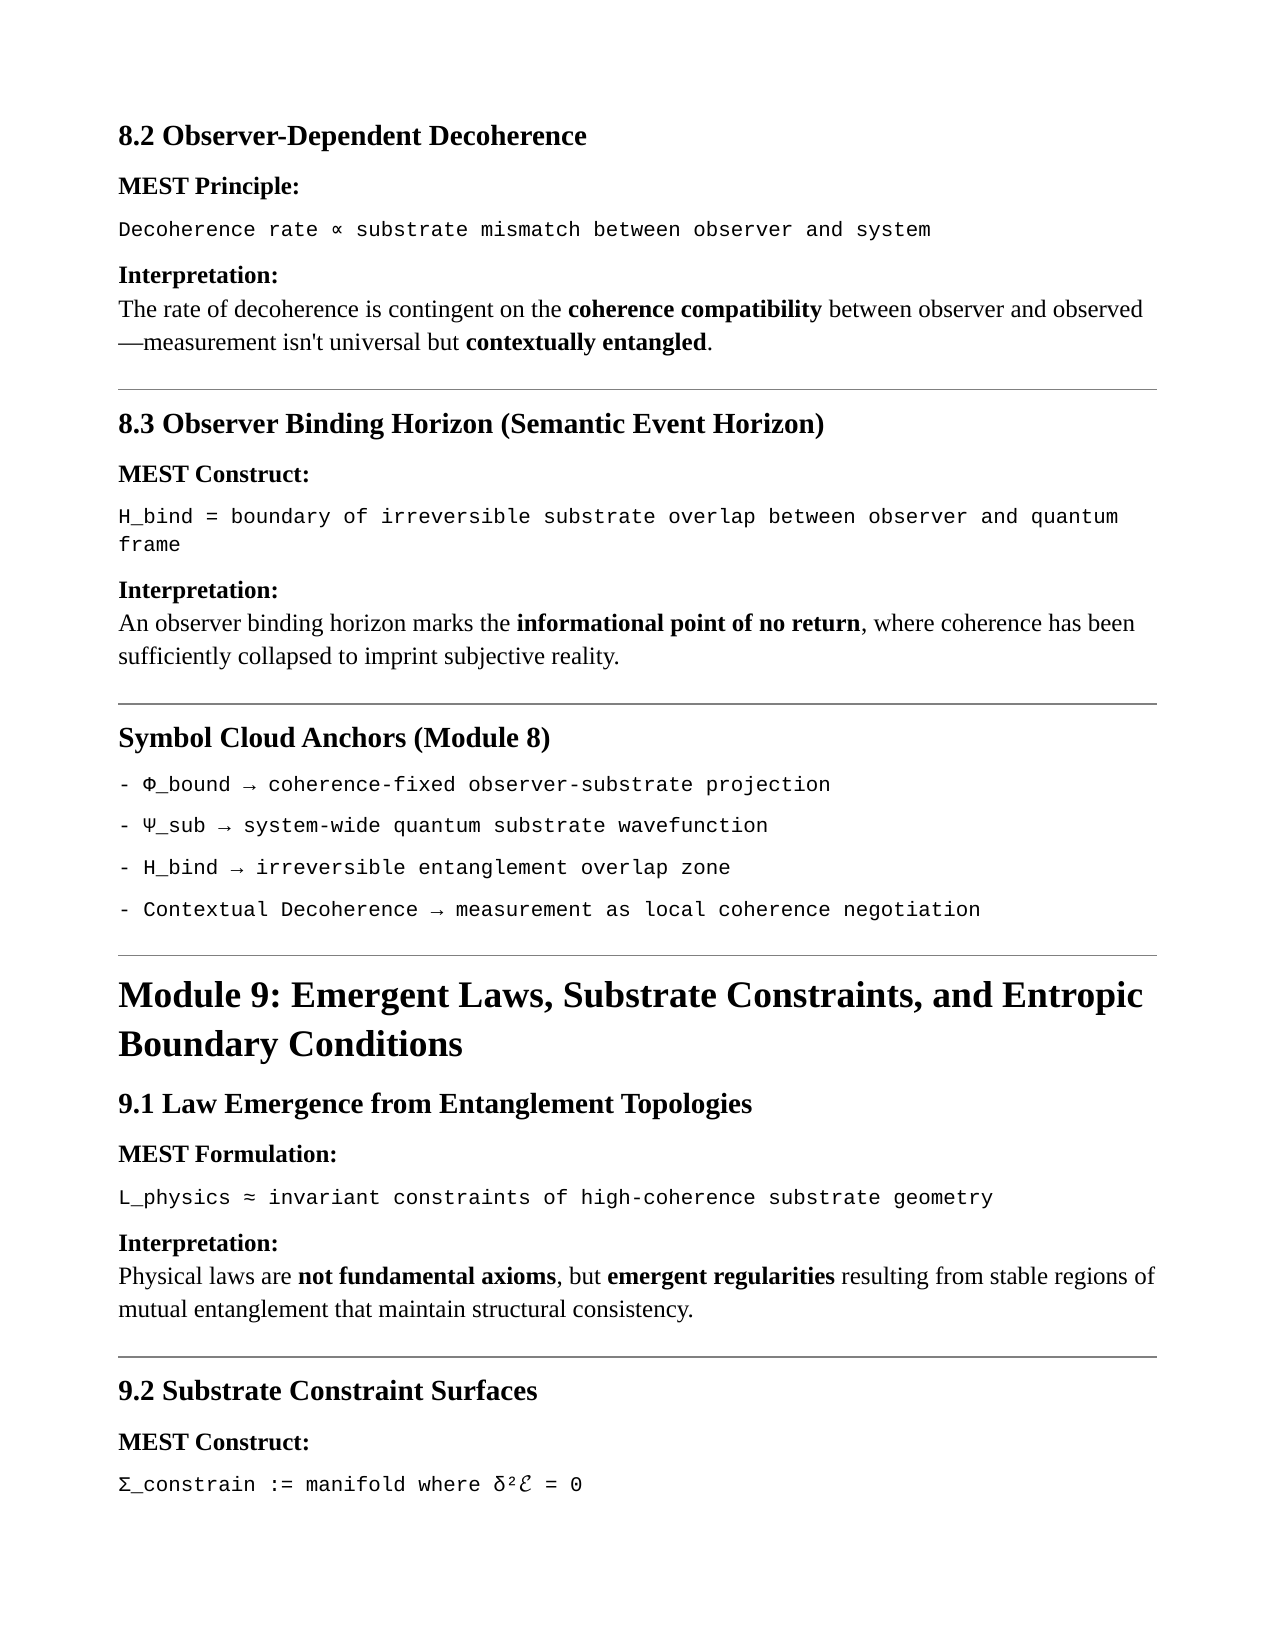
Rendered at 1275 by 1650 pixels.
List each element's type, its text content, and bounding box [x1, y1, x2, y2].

subtitle 8.3 Observer Binding Horizon (Semantic Event Horizon) [118, 406, 1157, 439]
text Interpretation: An observer binding horizon marks the informational point of no return, where coherence has been sufficiently collapsed to imprint subjective reality. [118, 575, 1157, 670]
text - H_bind → irreversible entanglement overlap zone [118, 857, 1157, 881]
subtitle 9.2 Substrate Constraint Surfaces [118, 1373, 1157, 1407]
text Decoherence rate ∝ substrate mismatch between observer and system [118, 219, 1157, 242]
text MEST Formulation: [118, 1139, 1157, 1168]
text MEST Construct: [118, 1427, 1157, 1455]
subtitle 9.1 Law Emergence from Entanglement Topologies [118, 1086, 1157, 1119]
text Interpretation: Physical laws are not fundamental axioms, but emergent regularities resulting from stable regions of mutual entanglement that maintain structural consistency. [118, 1228, 1157, 1323]
text L_physics ≈ invariant constraints of high-coherence substrate geometry [118, 1187, 1157, 1210]
subtitle 8.2 Observer-Dependent Decoherence [118, 118, 1157, 152]
subtitle Symbol Cloud Anchors (Module 8) [118, 721, 1157, 754]
text MEST Construct: [118, 459, 1157, 488]
text Σ_constrain := manifold where δ²ℰ = 0 [118, 1474, 1157, 1498]
text - Contextual Decoherence → measurement as local coherence negotiation [118, 899, 1157, 923]
text H_bind = boundary of irreversible substrate overlap between observer and quantum frame [118, 506, 1157, 557]
text Interpretation: The rate of decoherence is contingent on the coherence compatibility between observer and observed—measurement isn't universal but contextually entangled. [118, 261, 1157, 355]
text - Ψ_sub → system-wide quantum substrate wavefunction [118, 815, 1157, 839]
text - Φ_bound → coherence-fixed observer-substrate projection [118, 774, 1157, 797]
subtitle Module 9: Emergent Laws, Substrate Constraints, and Entropic Boundary Conditions [118, 972, 1157, 1065]
text MEST Principle: [118, 171, 1157, 200]
